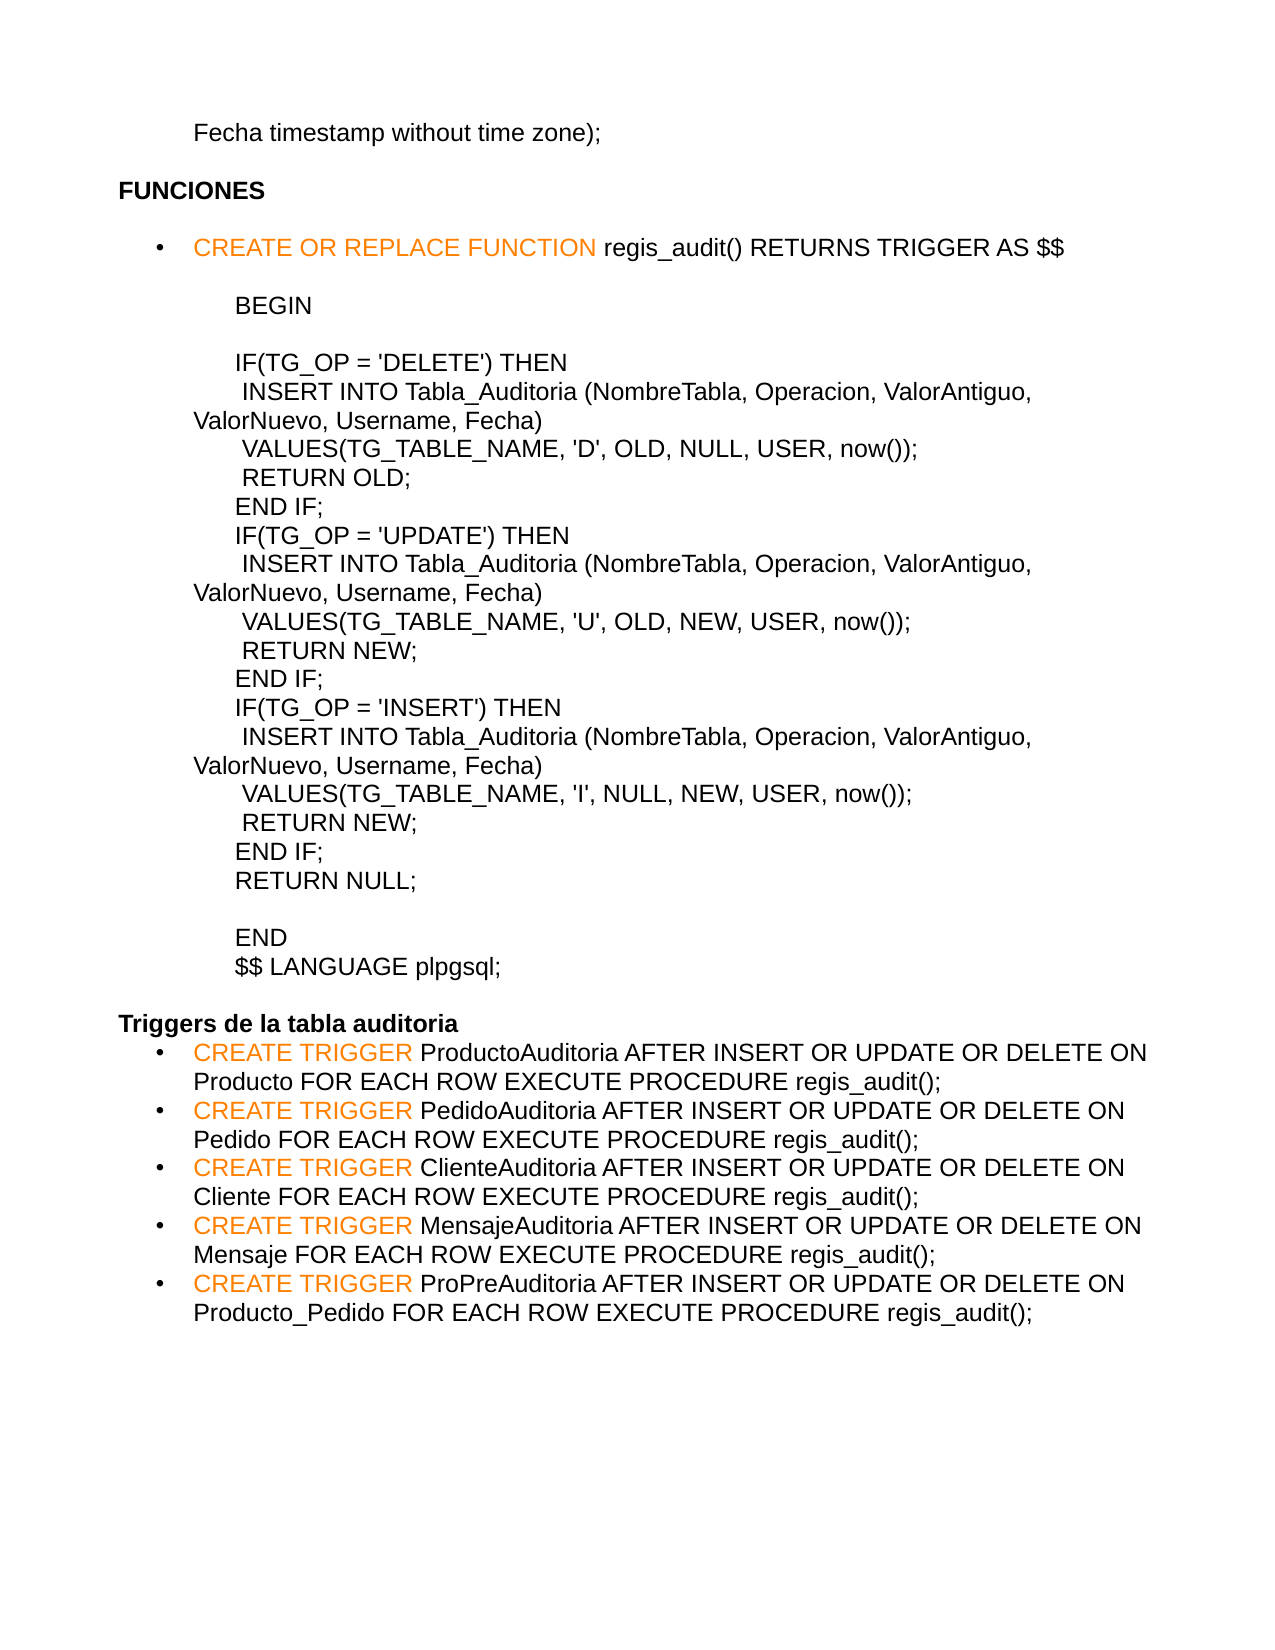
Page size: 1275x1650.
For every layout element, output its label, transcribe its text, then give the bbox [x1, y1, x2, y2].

list CREATE TRIGGER ProPreAuditoria AFTER INSERT OR UPDATE OR DELETE ON Producto_Pedido FOR EACH ROW EXECUTE PROCEDURE regis_audit(); [156, 1269, 1157, 1326]
list END [156, 923, 1157, 952]
list CREATE OR REPLACE FUNCTION regis_audit() RETURNS TRIGGER AS $$ [156, 233, 1157, 262]
list CREATE TRIGGER ClienteAuditoria AFTER INSERT OR UPDATE OR DELETE ON Cliente FOR EACH ROW EXECUTE PROCEDURE regis_audit(); [156, 1153, 1157, 1211]
list CREATE TRIGGER MensajeAuditoria AFTER INSERT OR UPDATE OR DELETE ON Mensaje FOR EACH ROW EXECUTE PROCEDURE regis_audit(); [156, 1211, 1157, 1269]
list CREATE TRIGGER PedidoAuditoria AFTER INSERT OR UPDATE OR DELETE ON Pedido FOR EACH ROW EXECUTE PROCEDURE regis_audit(); [156, 1096, 1157, 1153]
list RETURN NULL; [156, 866, 1157, 894]
list Fecha timestamp without time zone); [156, 118, 1157, 147]
text FUNCIONES [118, 176, 1157, 204]
list END IF; [156, 837, 1157, 866]
list RETURN OLD; [156, 463, 1157, 492]
list INSERT INTO Tabla_Auditoria (NombreTabla, Operacion, ValorAntiguo, ValorNuevo, Username, Fecha) [156, 722, 1157, 779]
list VALUES(TG_TABLE_NAME, 'D', OLD, NULL, USER, now()); [156, 434, 1157, 463]
list VALUES(TG_TABLE_NAME, 'U', OLD, NEW, USER, now()); [156, 607, 1157, 636]
list INSERT INTO Tabla_Auditoria (NombreTabla, Operacion, ValorAntiguo, ValorNuevo, Username, Fecha) [156, 549, 1157, 607]
list BEGIN [156, 291, 1157, 319]
list END IF; [156, 664, 1157, 693]
list IF(TG_OP = 'INSERT') THEN [156, 693, 1157, 722]
list INSERT INTO Tabla_Auditoria (NombreTabla, Operacion, ValorAntiguo, ValorNuevo, Username, Fecha) [156, 377, 1157, 434]
list END IF; [156, 492, 1157, 521]
text Triggers de la tabla auditoria [118, 1009, 1157, 1038]
list IF(TG_OP = 'DELETE') THEN [156, 348, 1157, 377]
list VALUES(TG_TABLE_NAME, 'I', NULL, NEW, USER, now()); [156, 779, 1157, 808]
list RETURN NEW; [156, 808, 1157, 837]
list IF(TG_OP = 'UPDATE') THEN [156, 521, 1157, 549]
list RETURN NEW; [156, 636, 1157, 664]
list $$ LANGUAGE plpgsql; [156, 952, 1157, 981]
list CREATE TRIGGER ProductoAuditoria AFTER INSERT OR UPDATE OR DELETE ON Producto FOR EACH ROW EXECUTE PROCEDURE regis_audit(); [156, 1038, 1157, 1096]
